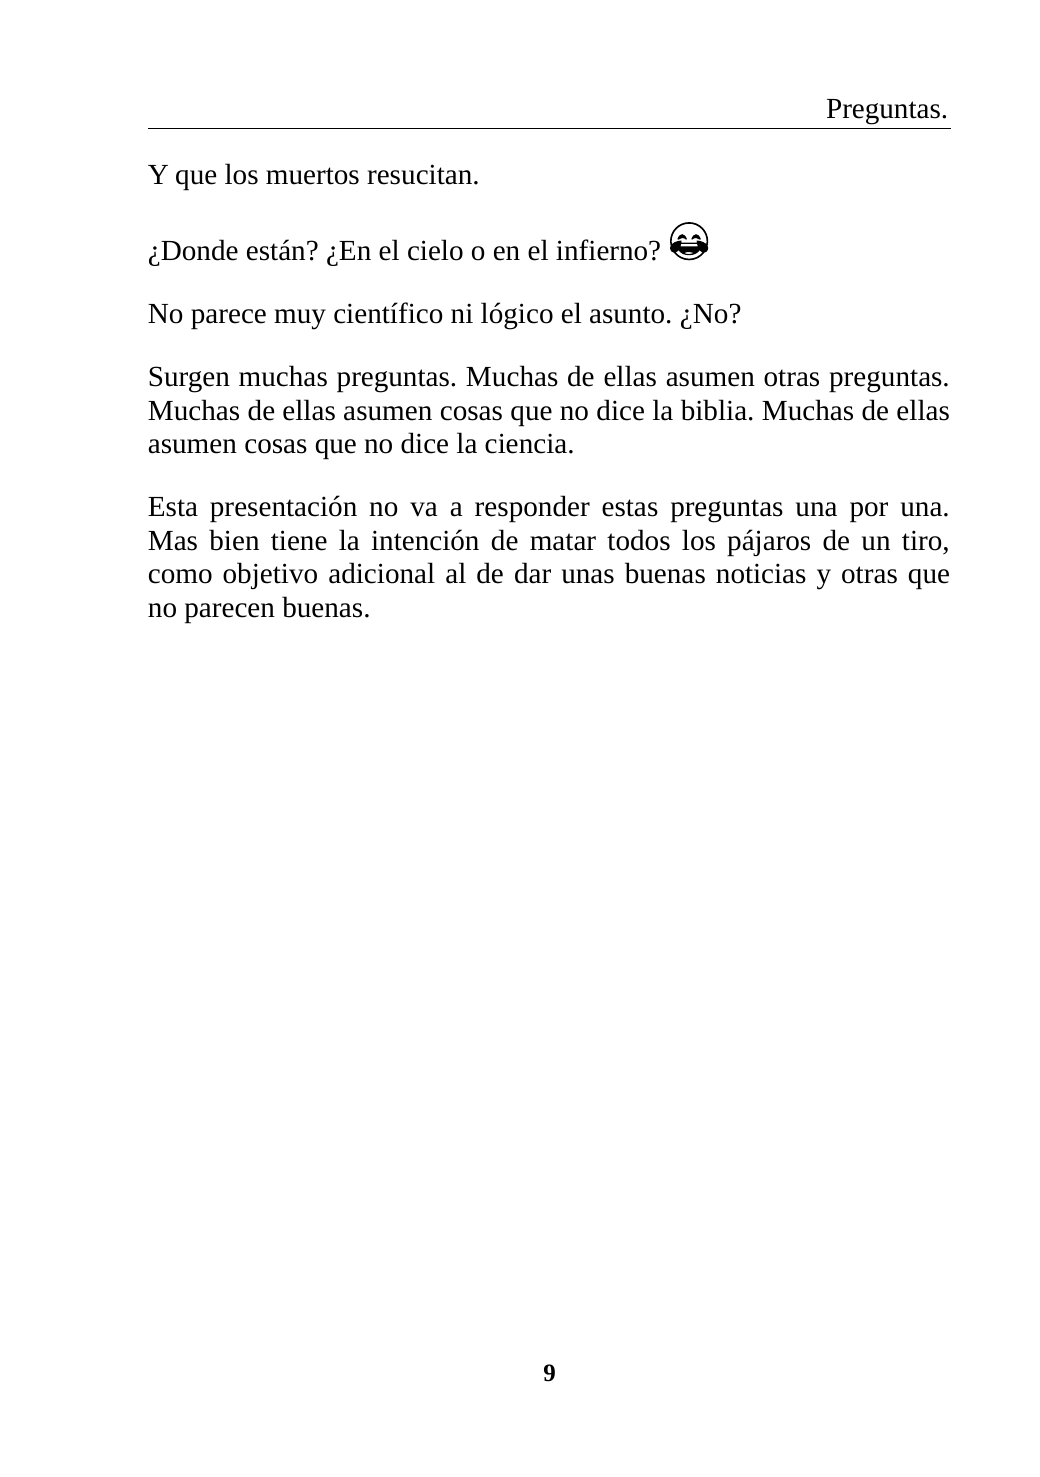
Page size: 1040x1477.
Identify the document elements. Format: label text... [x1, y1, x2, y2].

text Y que los muertos resucitan. [148, 157, 951, 191]
text No parece muy científico ni lógico el asunto. ¿No? [148, 296, 951, 330]
text ¿Donde están? ¿En el cielo o en el infierno? [148, 221, 951, 267]
text Esta presentación no va a responder estas preguntas una por una. Mas bien tiene la intención de matar todos los pájaros de un tiro, como objetivo adicional al de dar unas buenas noticias y otras que no parecen buenas. [148, 489, 951, 624]
text Surgen muchas preguntas. Muchas de ellas asumen otras preguntas. Muchas de ellas asumen cosas que no dice la biblia. Muchas de ellas asumen cosas que no dice la ciencia. [148, 359, 951, 460]
